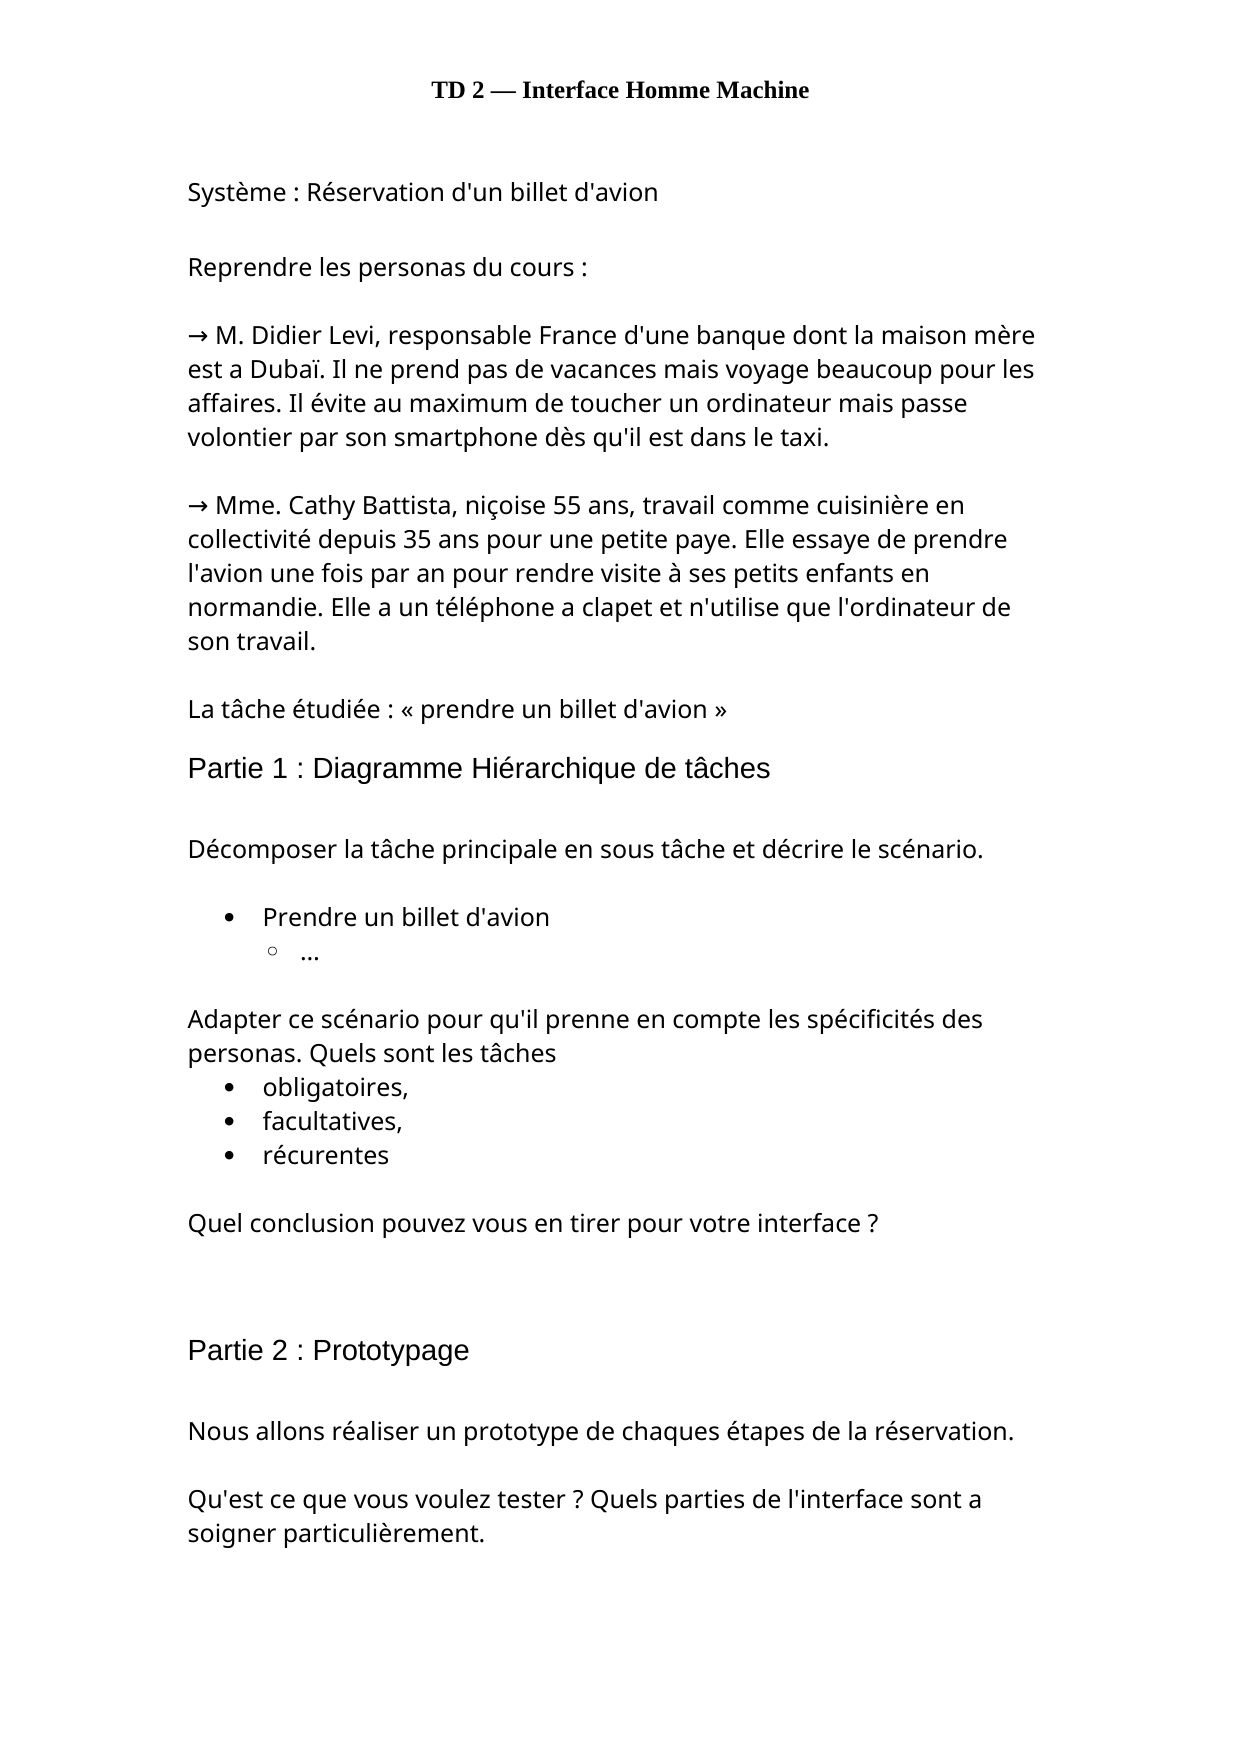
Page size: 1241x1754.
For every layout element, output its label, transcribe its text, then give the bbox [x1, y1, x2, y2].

subtitle Partie 2 : Prototypage [187, 1333, 1053, 1367]
list obligatoires, [225, 1070, 1053, 1104]
text → M. Didier Levi, responsable France d'une banque dont la maison mère est a Dubaï. Il ne prend pas de vacances mais voyage beaucoup pour les affaires. Il évite au maximum de toucher un ordinateur mais passe volontier par son smartphone dès qu'il est dans le taxi. [187, 317, 1053, 454]
subtitle Partie 1 : Diagramme Hiérarchique de tâches [187, 751, 1053, 785]
text → Mme. Cathy Battista, niçoise 55 ans, travail comme cuisinière en collectivité depuis 35 ans pour une petite paye. Elle essaye de prendre l'avion une fois par an pour rendre visite à ses petits enfants en normandie. Elle a un téléphone a clapet et n'utilise que l'ordinateur de son travail. [187, 488, 1053, 658]
text Qu'est ce que vous voulez tester ? Quels parties de l'interface sont a soigner particulièrement. [187, 1481, 1053, 1549]
text Adapter ce scénario pour qu'il prenne en compte les spécificités des personas. Quels sont les tâches [187, 1002, 1053, 1070]
list facultatives, [225, 1104, 1053, 1138]
list récurentes [225, 1138, 1053, 1172]
text Nous allons réaliser un prototype de chaques étapes de la réservation. [187, 1413, 1053, 1447]
text La tâche étudiée : « prendre un billet d'avion » [187, 692, 1053, 726]
subtitle Système : Réservation d'un billet d'avion [187, 175, 1053, 209]
text Reprendre les personas du cours : [187, 249, 1053, 283]
text Décomposer la tâche principale en sous tâche et décrire le scénario. [187, 831, 1053, 865]
list … [262, 933, 1053, 968]
text Quel conclusion pouvez vous en tirer pour votre interface ? [187, 1206, 1053, 1240]
list Prendre un billet d'avion [225, 899, 1053, 933]
